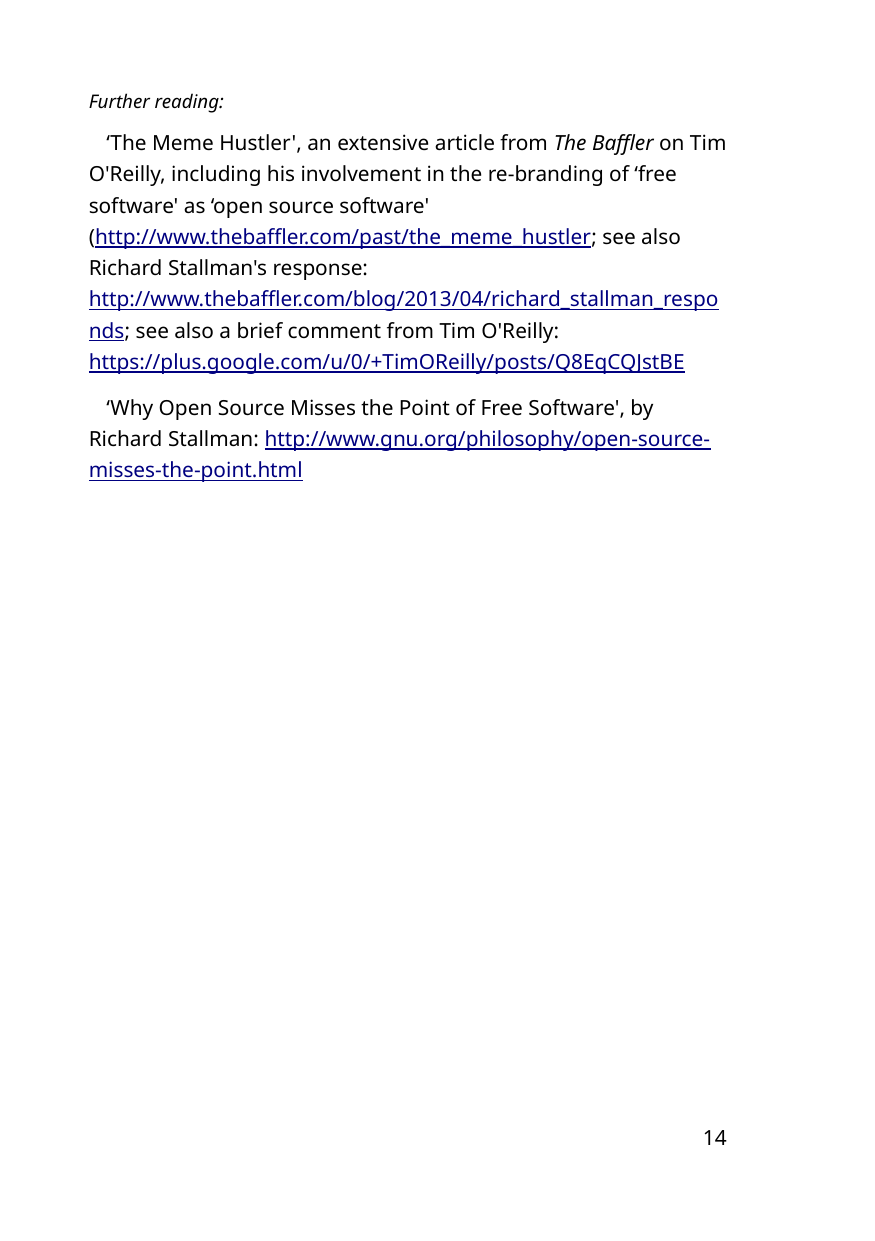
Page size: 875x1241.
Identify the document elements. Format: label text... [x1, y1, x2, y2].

text ‘The Meme Hustler', an extensive article from The Baffler on Tim O'Reilly, including his involvement in the re-branding of ‘free software' as ‘open source software' (http://www.thebaffler.com/past/the_meme_hustler; see also Richard Stallman's response: http://www.thebaffler.com/blog/2013/04/richard_stallman_responds; see also a brief comment from Tim O'Reilly: https://plus.google.com/u/0/+TimOReilly/posts/Q8EqCQJstBE [88, 128, 726, 376]
subtitle Further reading: [88, 88, 726, 114]
text ‘Why Open Source Misses the Point of Free Software', by Richard Stallman: http://www.gnu.org/philosophy/open-source-misses-the-point.html [88, 393, 726, 484]
